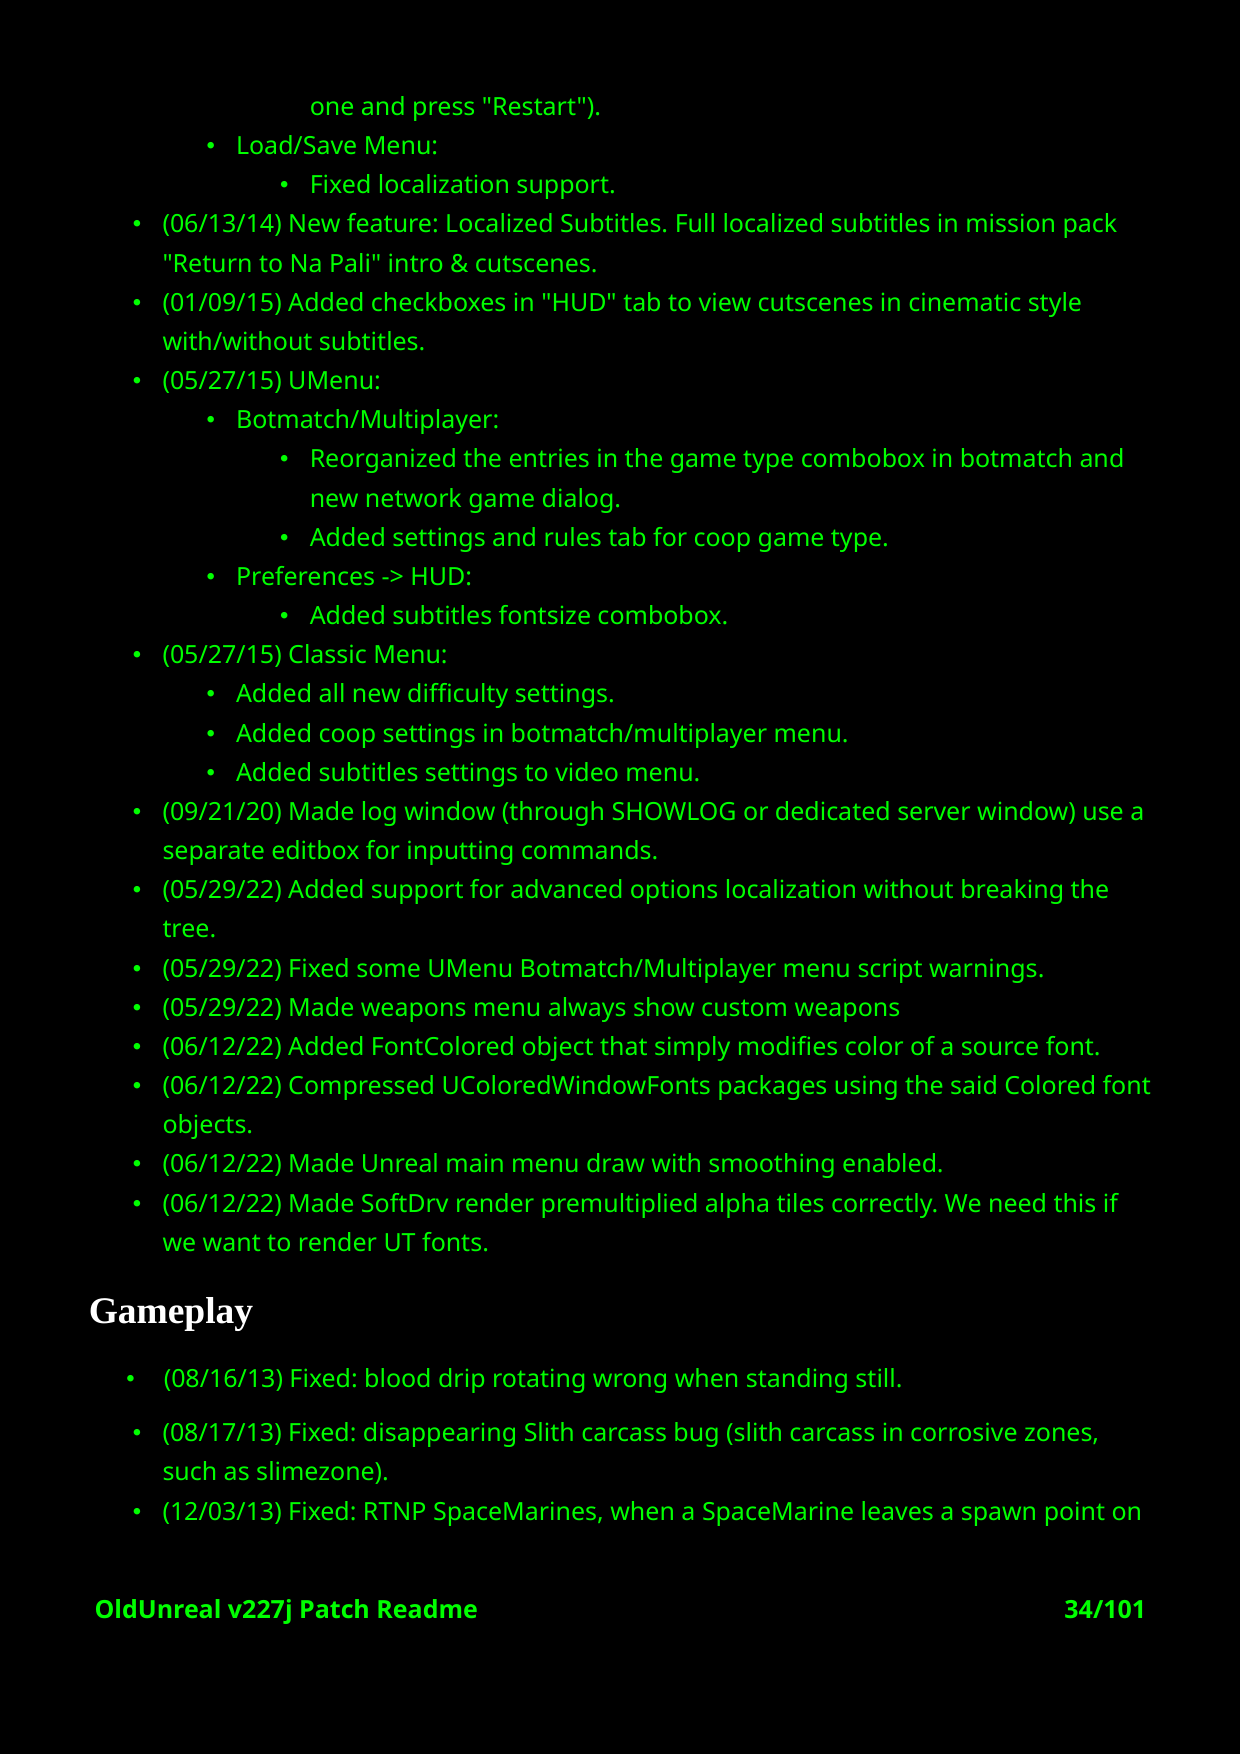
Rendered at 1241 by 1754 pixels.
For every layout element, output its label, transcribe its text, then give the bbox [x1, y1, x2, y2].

list one and press "Restart"). [280, 88, 1152, 123]
list (06/12/22) Compressed UColoredWindowFonts packages using the said Colored font objects. [133, 1068, 1152, 1141]
list Added subtitles settings to video menu. [206, 754, 1152, 788]
list Added coop settings in botmatch/multiplayer menu. [206, 715, 1152, 749]
list (05/29/22) Fixed some UMenu Botmatch/Multiplayer menu script warnings. [133, 950, 1152, 984]
list (06/13/14) New feature: Localized Subtitles. Full localized subtitles in mission pack "Return to Na Pali" intro & cutscenes. [133, 206, 1152, 279]
list Load/Save Menu: [206, 128, 1152, 162]
list Botmatch/Multiplayer: [206, 402, 1152, 436]
list (05/29/22) Added support for advanced options localization without breaking the tree. [133, 872, 1152, 945]
list (01/09/15) Added checkboxes in "HUD" tab to view cutscenes in cinematic style with/without subtitles. [133, 284, 1152, 358]
subtitle Gameplay [88, 1288, 1152, 1332]
list (06/12/22) Made Unreal main menu draw with smoothing enabled. [133, 1146, 1152, 1180]
list (12/03/13) Fixed: RTNP SpaceMarines, when a SpaceMarine leaves a spawn point on [133, 1493, 1152, 1527]
list Reorganized the entries in the game type combobox in botmatch and new network game dialog. [280, 441, 1152, 514]
list Added subtitles fontsize combobox. [280, 598, 1152, 632]
list Added all new difficulty settings. [206, 676, 1152, 710]
list Preferences -> HUD: [206, 558, 1152, 593]
list (06/12/22) Added FontColored object that simply modifies color of a source font. [133, 1028, 1152, 1063]
list (08/16/13) Fixed: blood drip rotating wrong when standing still. [126, 1361, 1152, 1395]
list (09/21/20) Made log window (through SHOWLOG or dedicated server window) use a separate editbox for inputting commands. [133, 793, 1152, 867]
list (05/27/15) Classic Menu: [133, 637, 1152, 671]
list (05/29/22) Made weapons menu always show custom weapons [133, 989, 1152, 1023]
list (05/27/15) UMenu: [133, 363, 1152, 397]
list Added settings and rules tab for coop game type. [280, 519, 1152, 553]
list Fixed localization support. [280, 167, 1152, 201]
list (06/12/22) Made SoftDrv render premultiplied alpha tiles correctly. We need this if we want to render UT fonts. [133, 1185, 1152, 1258]
list (08/17/13) Fixed: disappearing Slith carcass bug (slith carcass in corrosive zones, such as slimezone). [133, 1415, 1152, 1488]
